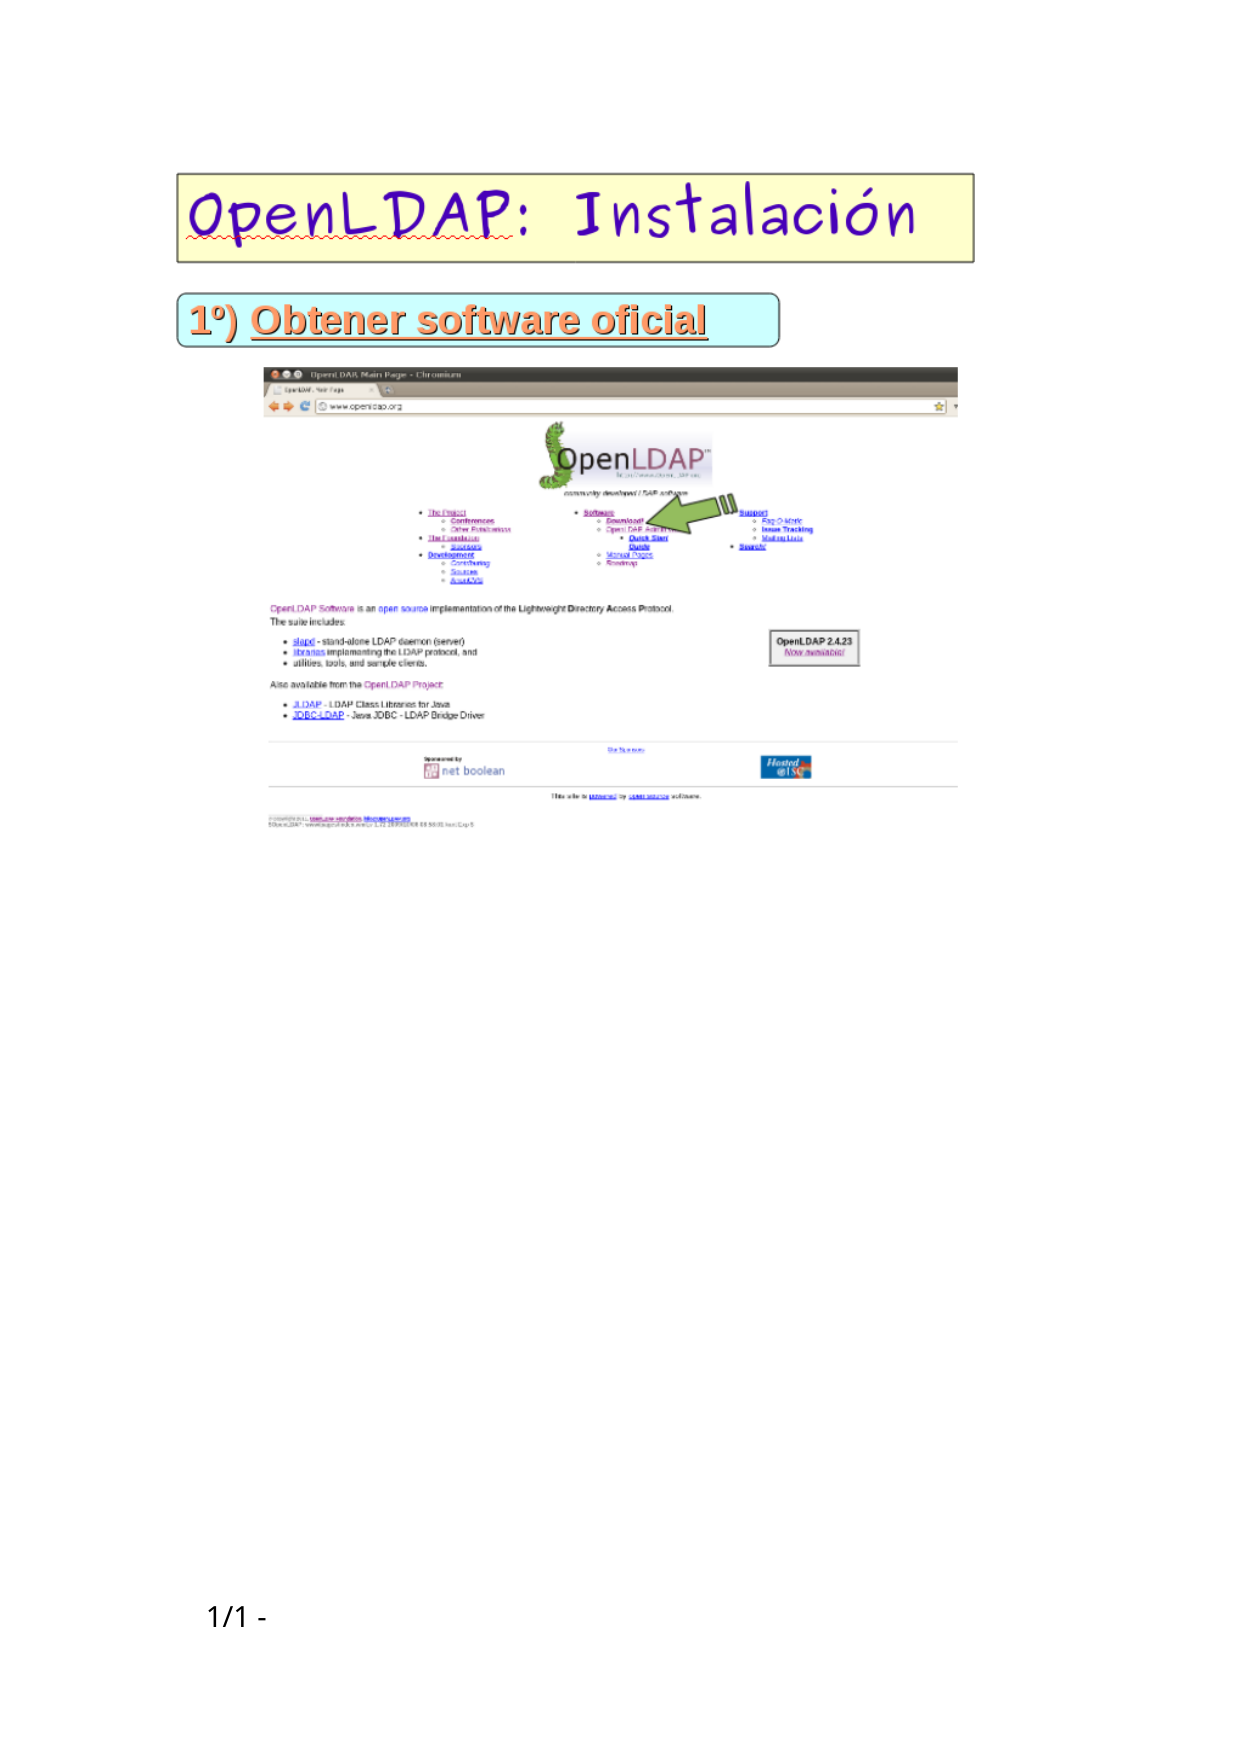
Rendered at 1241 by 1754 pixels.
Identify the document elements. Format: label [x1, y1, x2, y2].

picture [125, 139, 1116, 878]
